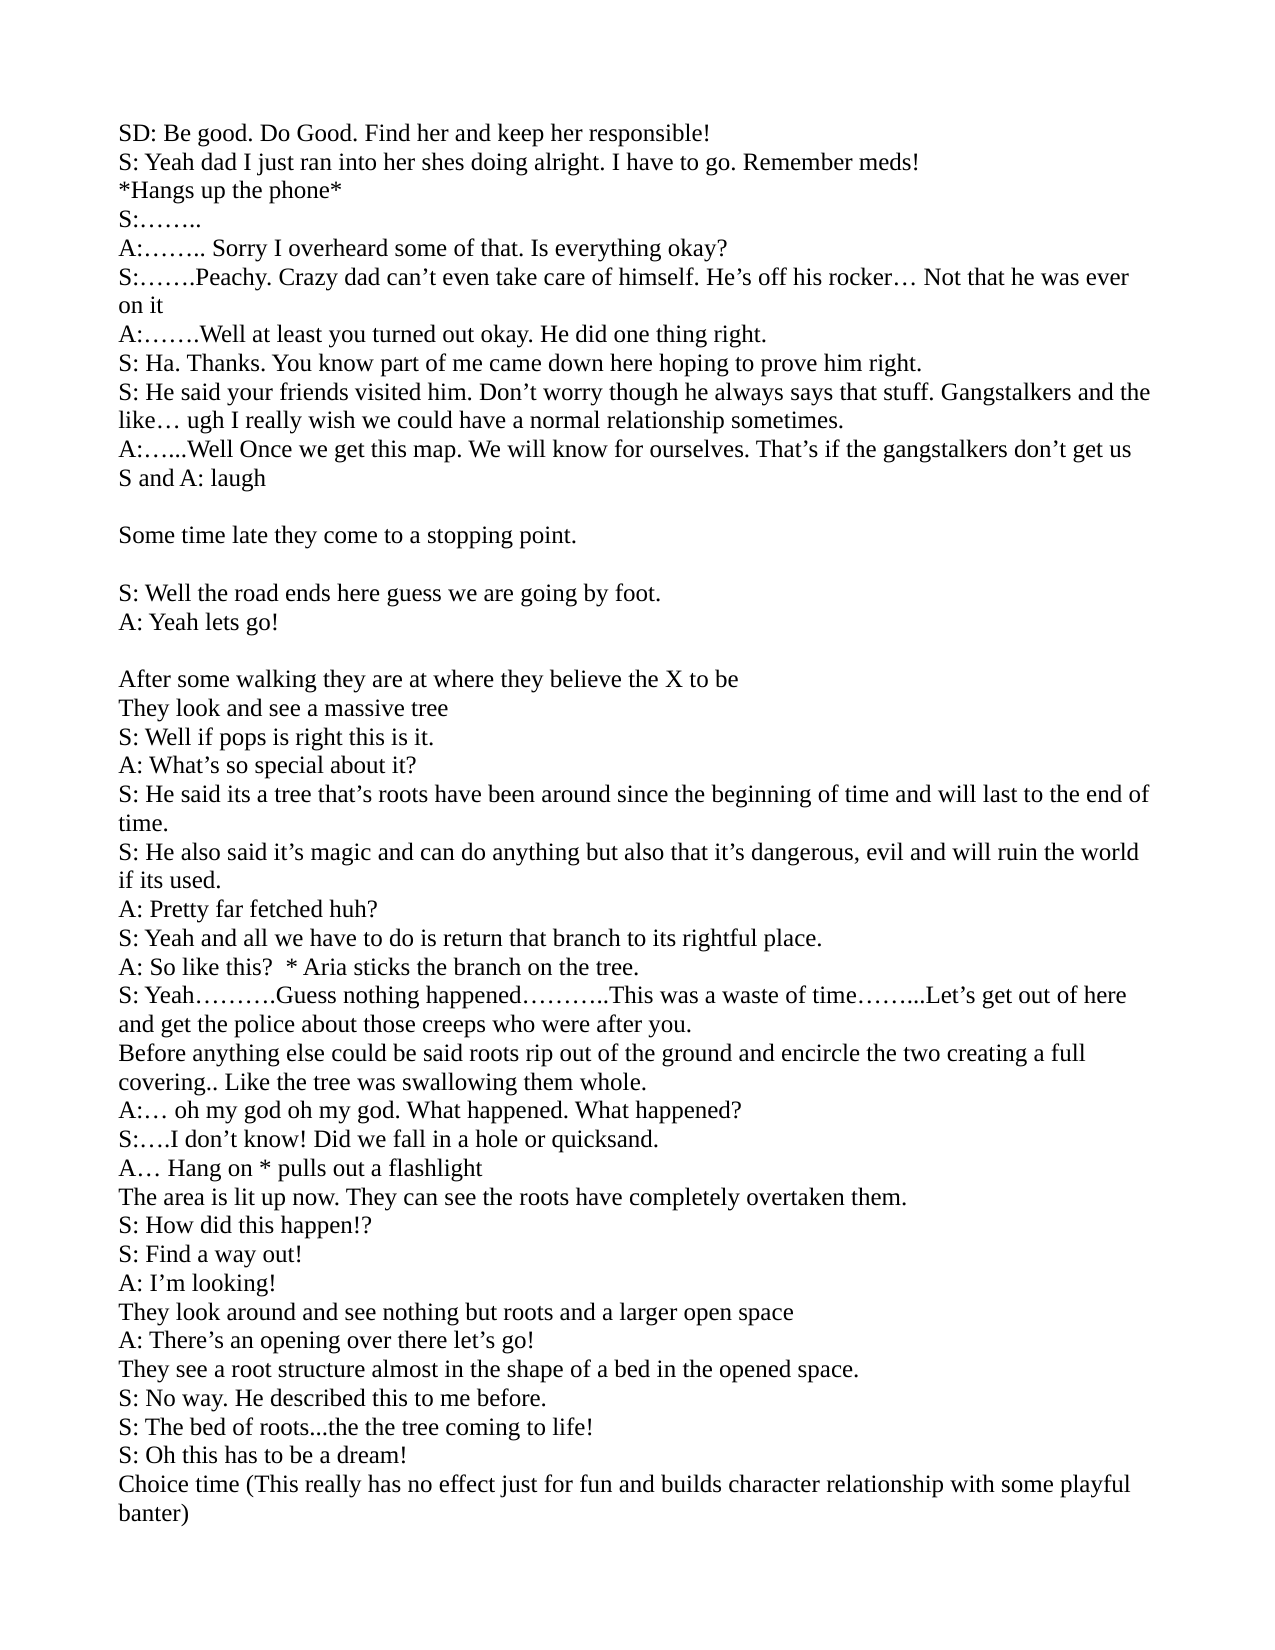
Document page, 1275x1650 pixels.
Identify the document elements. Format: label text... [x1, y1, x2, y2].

text Some time late they come to a stopping point. [118, 521, 1157, 549]
text A… Hang on * pulls out a flashlight [118, 1153, 1157, 1182]
text A:…...Well Once we get this map. We will know for ourselves. That’s if the gangstalkers don’t get us [118, 434, 1157, 463]
text S: He said your friends visited him. Don’t worry though he always says that stuff. Gangstalkers and the like… ugh I really wish we could have a normal relationship sometimes. [118, 377, 1157, 434]
text Choice time (This really has no effect just for fun and builds character relationship with some playful banter) [118, 1469, 1157, 1527]
text S: Yeah and all we have to do is return that branch to its rightful place. [118, 923, 1157, 952]
text S: The bed of roots...the the tree coming to life! [118, 1412, 1157, 1441]
text A: Yeah lets go! [118, 607, 1157, 636]
text S: How did this happen!? [118, 1211, 1157, 1239]
text The area is lit up now. They can see the roots have completely overtaken them. [118, 1182, 1157, 1211]
text They look and see a massive tree [118, 693, 1157, 722]
text A:…….Well at least you turned out okay. He did one thing right. [118, 319, 1157, 348]
text S: He also said it’s magic and can do anything but also that it’s dangerous, evil and will ruin the world if its used. [118, 837, 1157, 894]
text A: Pretty far fetched huh? [118, 894, 1157, 923]
text A: I’m looking! [118, 1268, 1157, 1297]
text S: Well if pops is right this is it. [118, 722, 1157, 751]
text They look around and see nothing but roots and a larger open space [118, 1297, 1157, 1326]
text A: There’s an opening over there let’s go! [118, 1326, 1157, 1354]
text *Hangs up the phone* [118, 176, 1157, 204]
text S: Oh this has to be a dream! [118, 1441, 1157, 1469]
text S: Yeah dad I just ran into her shes doing alright. I have to go. Remember meds! [118, 147, 1157, 176]
text A:…….. Sorry I overheard some of that. Is everything okay? [118, 233, 1157, 262]
text A: So like this? * Aria sticks the branch on the tree. [118, 952, 1157, 981]
text A: What’s so special about it? [118, 751, 1157, 779]
text A:… oh my god oh my god. What happened. What happened? [118, 1096, 1157, 1124]
text Before anything else could be said roots rip out of the ground and encircle the two creating a full covering.. Like the tree was swallowing them whole. [118, 1038, 1157, 1096]
text S:…….. [118, 204, 1157, 233]
text S:…….Peachy. Crazy dad can’t even take care of himself. He’s off his rocker… Not that he was ever on it [118, 262, 1157, 319]
text S: He said its a tree that’s roots have been around since the beginning of time and will last to the end of time. [118, 779, 1157, 837]
text S:….I don’t know! Did we fall in a hole or quicksand. [118, 1124, 1157, 1153]
text S and A: laugh [118, 463, 1157, 492]
text S: Find a way out! [118, 1239, 1157, 1268]
text S: No way. He described this to me before. [118, 1383, 1157, 1412]
text After some walking they are at where they believe the X to be [118, 664, 1157, 693]
text S: Ha. Thanks. You know part of me came down here hoping to prove him right. [118, 348, 1157, 377]
text They see a root structure almost in the shape of a bed in the opened space. [118, 1354, 1157, 1383]
text S: Well the road ends here guess we are going by foot. [118, 578, 1157, 607]
text S: Yeah……….Guess nothing happened………..This was a waste of time……...Let’s get out of here and get the police about those creeps who were after you. [118, 981, 1157, 1038]
text SD: Be good. Do Good. Find her and keep her responsible! [118, 118, 1157, 147]
